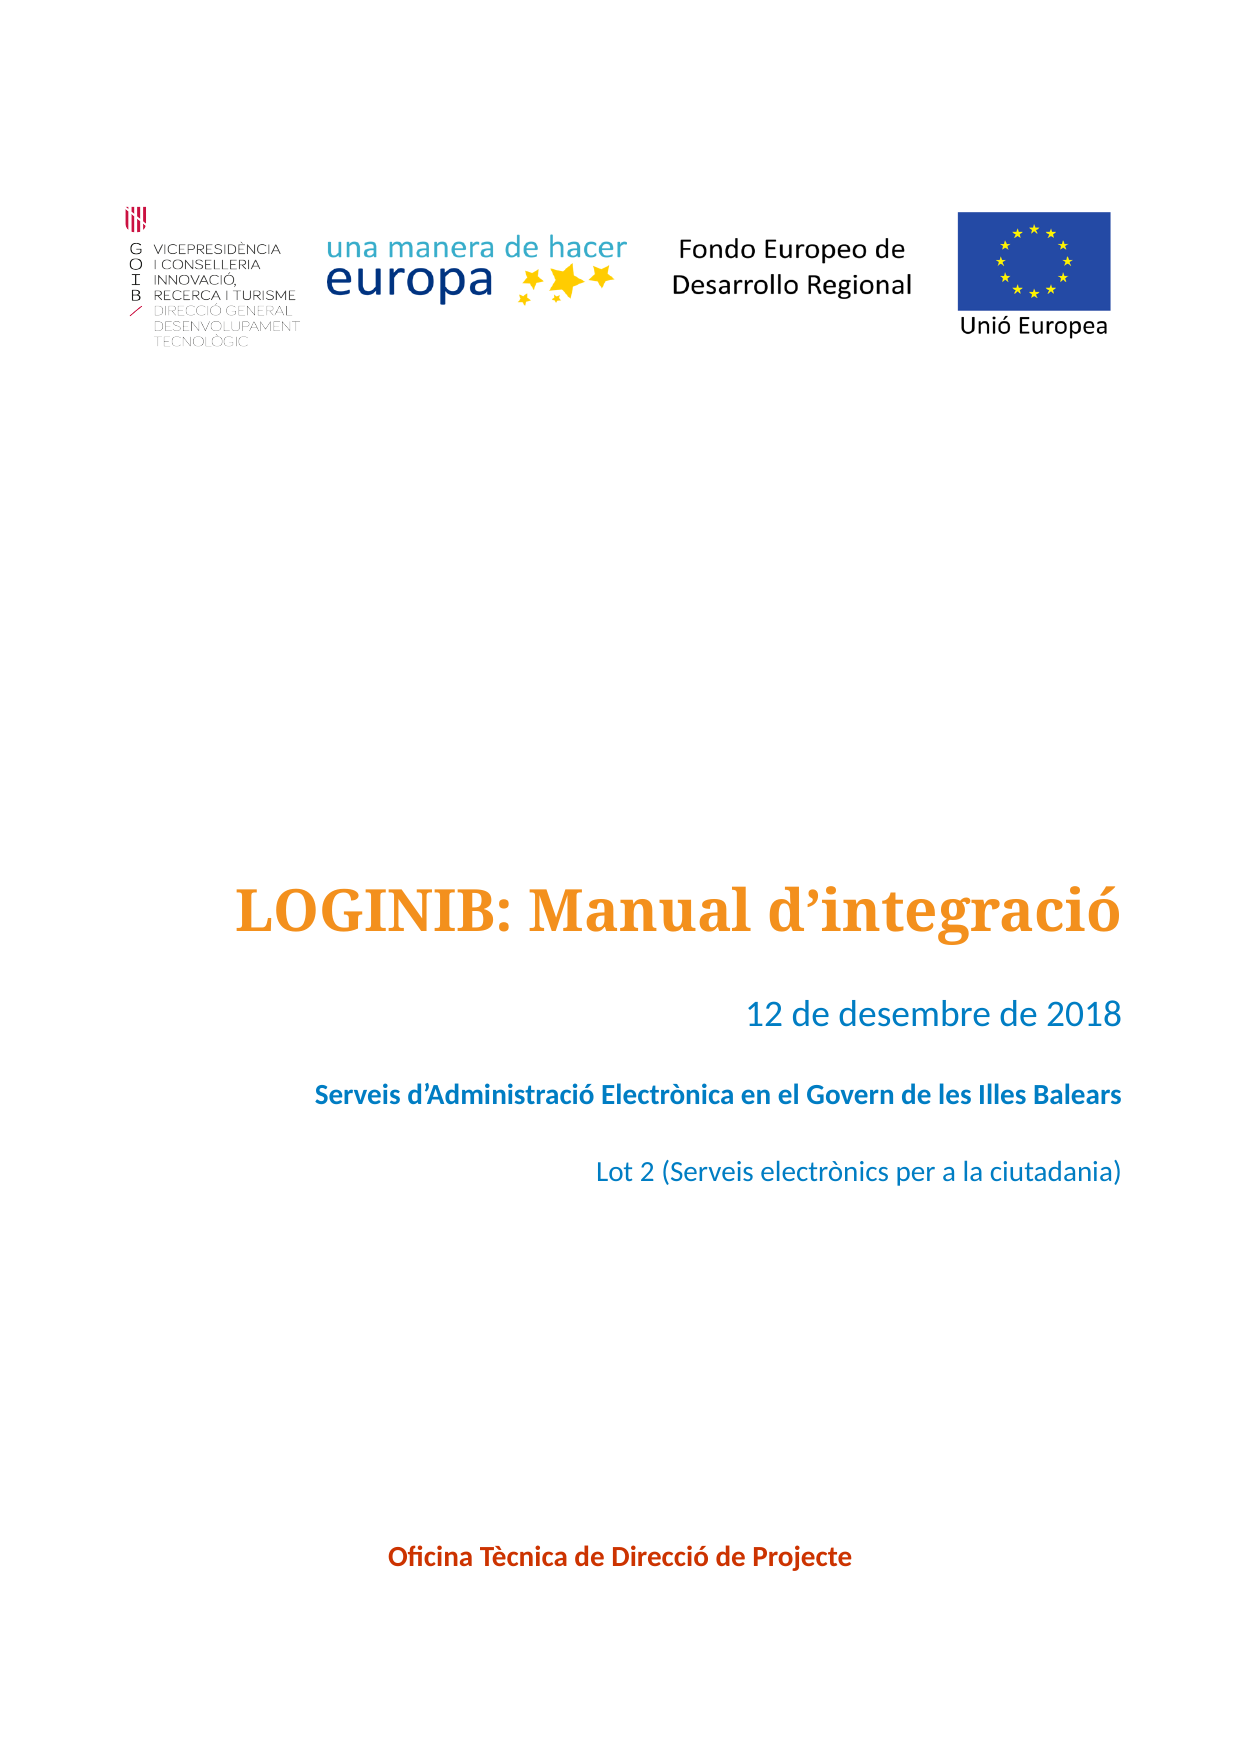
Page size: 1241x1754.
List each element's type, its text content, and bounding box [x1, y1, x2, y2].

picture [118, 202, 308, 351]
picture [321, 202, 1122, 352]
text 12 de desembre de 2018 [118, 989, 1122, 1035]
text Serveis d’Administració Electrònica en el Govern de les Illes Balears [118, 1076, 1122, 1112]
text LOGINIB: Manual d’integració [118, 869, 1122, 948]
text Oficina Tècnica de Direcció de Projecte [118, 1538, 1122, 1573]
text Lot 2 (Serveis electrònics per a la ciutadania) [118, 1153, 1122, 1189]
